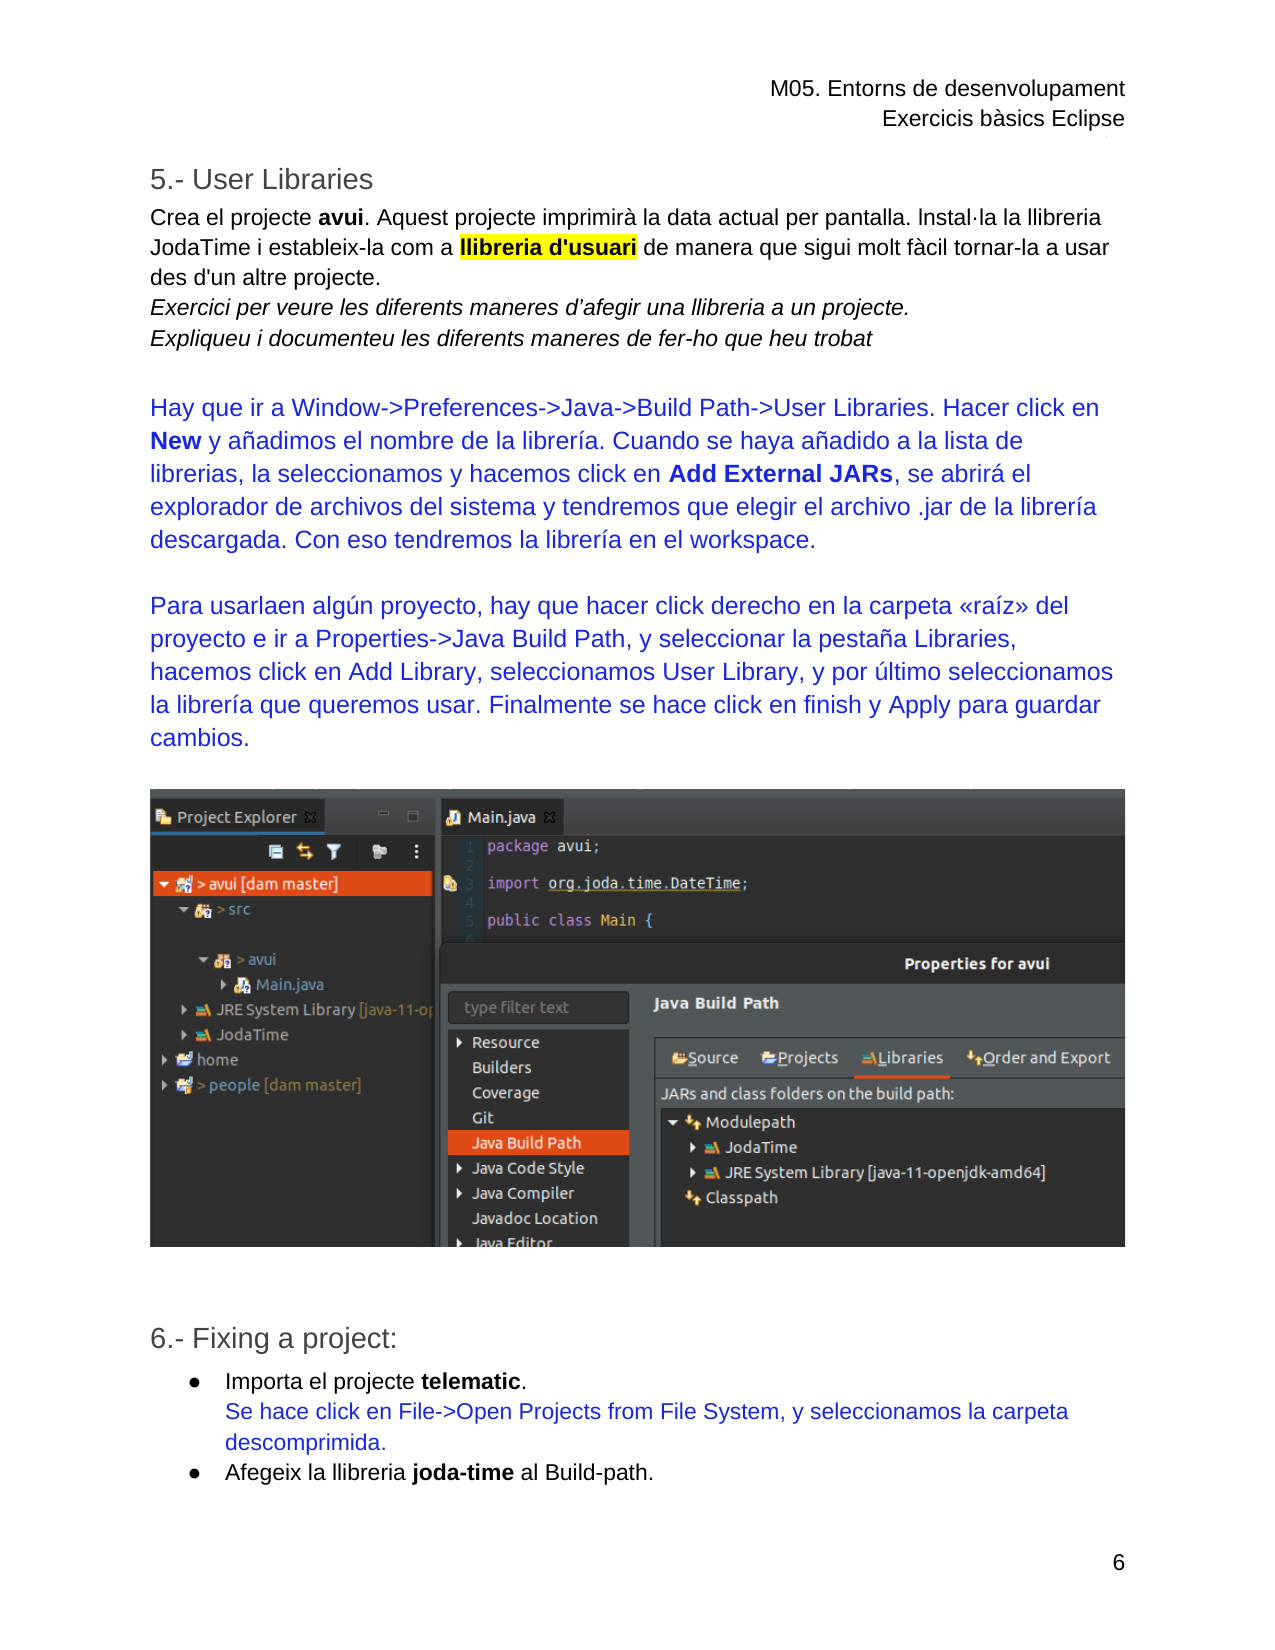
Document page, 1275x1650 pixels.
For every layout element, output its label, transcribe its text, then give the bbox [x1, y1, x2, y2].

text Exercici per veure les diferents maneres d’afegir una llibreria a un projecte. [150, 294, 1125, 321]
list Se hace click en File->Open Projects from File System, y seleccionamos la carpeta descomprimida. [187, 1398, 1125, 1455]
text Expliqueu i documenteu les diferents maneres de fer-ho que heu trobat [150, 324, 1125, 351]
text Hay que ir a Window->Preferences->Java->Build Path->User Libraries. Hacer click en New y añadimos el nombre de la librería. Cuando se haya añadido a la lista de librerias, la seleccionamos y hacemos click en Add External JARs, se abrirá el explorador de archivos del sistema y tendremos que elegir el archivo .jar de la librería descargada. Con eso tendremos la librería en el workspace. [150, 393, 1125, 554]
list Importa el projecte telematic. [187, 1368, 1125, 1394]
subtitle 6.- Fixing a project: [150, 1321, 1125, 1355]
text Crea el projecte avui. Aquest projecte imprimirà la data actual per pantalla. lnstal·la la llibreria JodaTime i estableix-la com a llibreria d'usuari de manera que sigui molt fàcil tornar-la a usar des d'un altre projecte. [150, 204, 1125, 290]
picture [150, 789, 1125, 1247]
list Afegeix la llibreria joda-time al Build-path. [187, 1459, 1125, 1485]
subtitle 5.- User Libraries [150, 162, 1125, 195]
text Para usarlaen algún proyecto, hay que hacer click derecho en la carpeta «raíz» del proyecto e ir a Properties->Java Build Path, y seleccionar la pestaña Libraries, hacemos click en Add Library, seleccionamos User Library, y por último seleccionamos la librería que queremos usar. Finalmente se hace click en finish y Apply para guardar cambios. [150, 591, 1125, 752]
